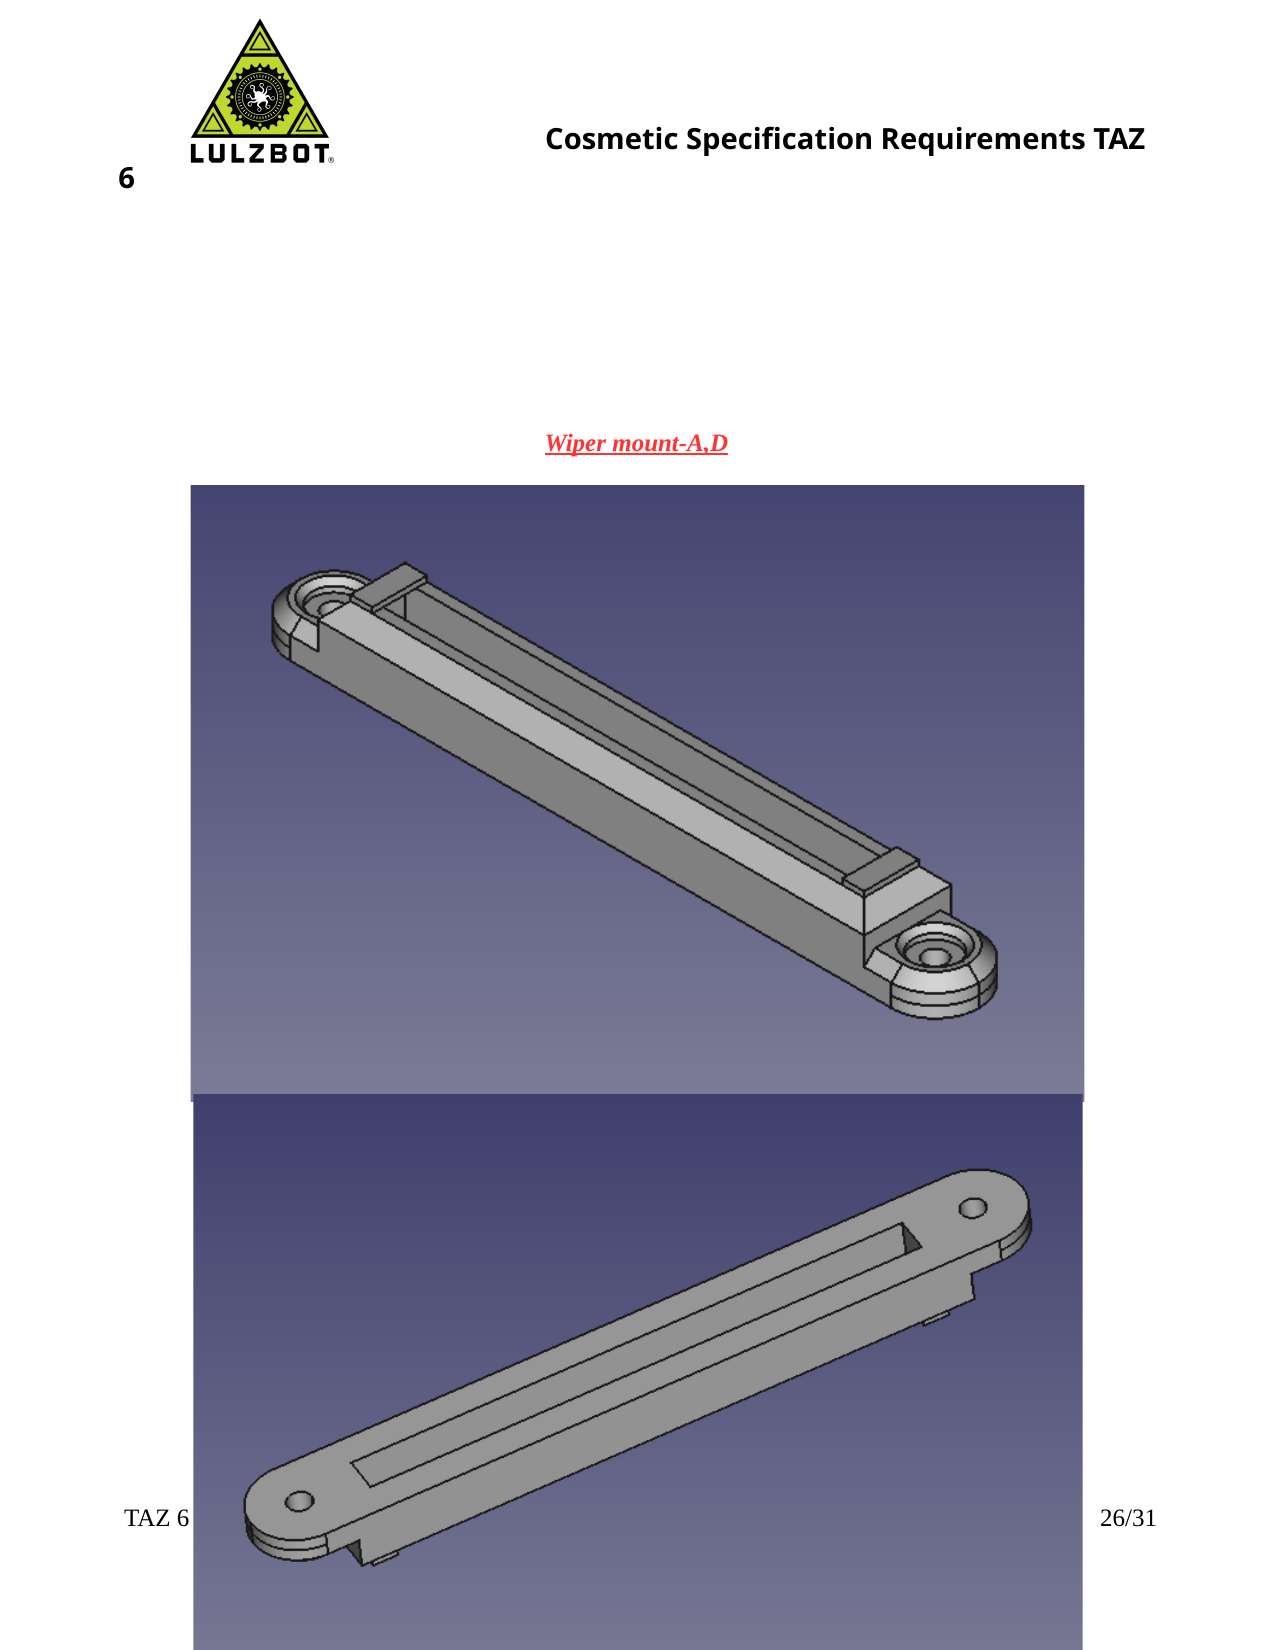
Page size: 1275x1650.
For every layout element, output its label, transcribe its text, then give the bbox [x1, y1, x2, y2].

picture [181, 8, 344, 177]
picture [190, 485, 1085, 1650]
text Wiper mount-A,D [118, 428, 1157, 457]
